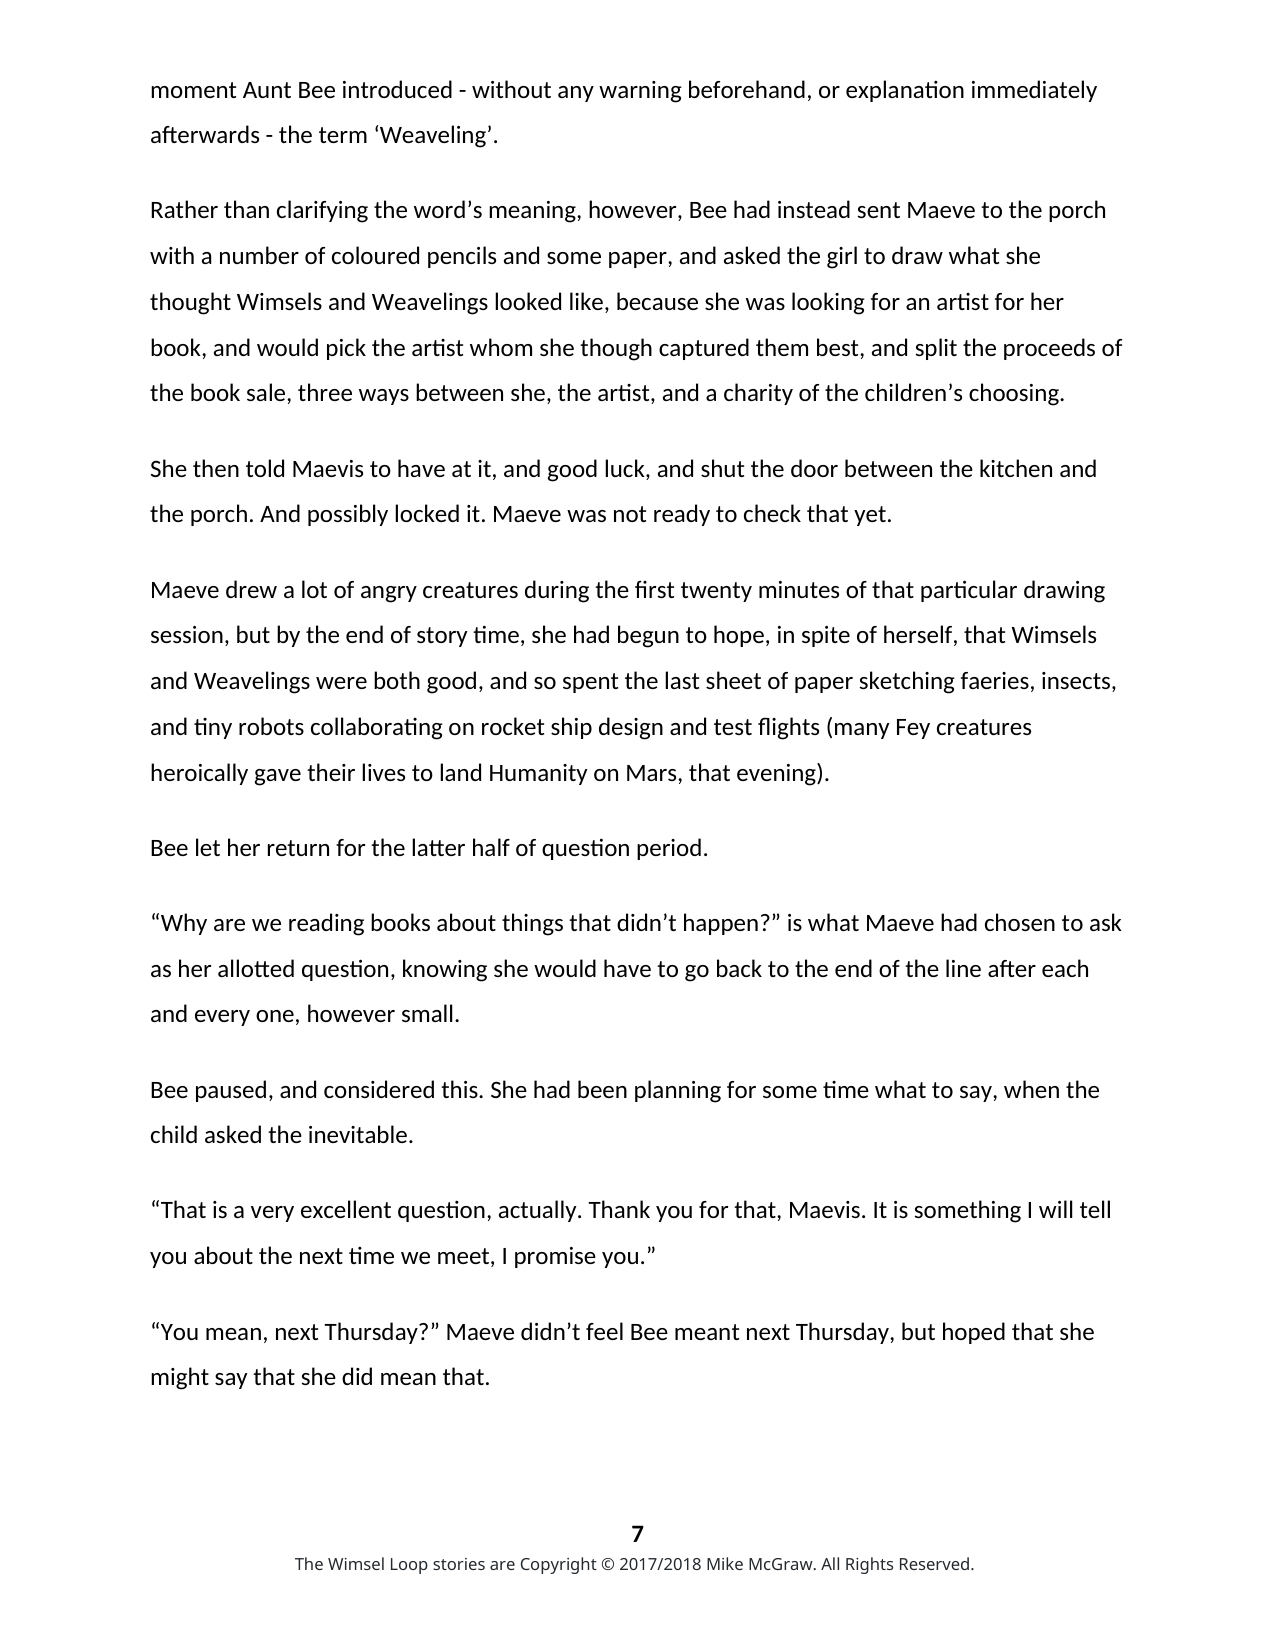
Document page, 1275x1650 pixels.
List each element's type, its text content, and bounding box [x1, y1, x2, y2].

text Maeve drew a lot of angry creatures during the first twenty minutes of that particular drawing session, but by the end of story time, she had begun to hope, in spite of herself, that Wimsels and Weavelings were both good, and so spent the last sheet of paper sketching faeries, insects, and tiny robots collaborating on rocket ship design and test flights (many Fey creatures heroically gave their lives to land Humanity on Mars, that evening). [150, 574, 1125, 787]
text She then told Maevis to have at it, and good luck, and shut the door between the kitchen and the porch. And possibly locked it. Maeve was not ready to check that yet. [150, 453, 1125, 529]
text Bee let her return for the latter half of question period. [150, 832, 1125, 862]
text moment Aunt Bee introduced - without any warning beforehand, or explanation immediately afterwards - the term ‘Weaveling’. [150, 74, 1125, 150]
text Bee paused, and considered this. She had been planning for some time what to say, when the child asked the inevitable. [150, 1074, 1125, 1150]
text “You mean, next Thursday?” Maeve didn’t feel Bee meant next Thursday, but hoped that she might say that she did mean that. [150, 1316, 1125, 1392]
text “That is a very excellent question, actually. Thank you for that, Maevis. It is something I will tell you about the next time we meet, I promise you.” [150, 1195, 1125, 1271]
text “Why are we reading books about things that didn’t happen?” is what Maeve had chosen to ask as her allotted question, knowing she would have to go back to the end of the line after each and every one, however small. [150, 907, 1125, 1029]
text Rather than clarifying the word’s meaning, however, Bee had instead sent Maeve to the porch with a number of coloured pencils and some paper, and asked the girl to draw what she thought Wimsels and Weavelings looked like, because she was looking for an artist for her book, and would pick the artist whom she though captured them best, and split the proceeds of the book sale, three ways between she, the artist, and a charity of the children’s choosing. [150, 195, 1125, 408]
